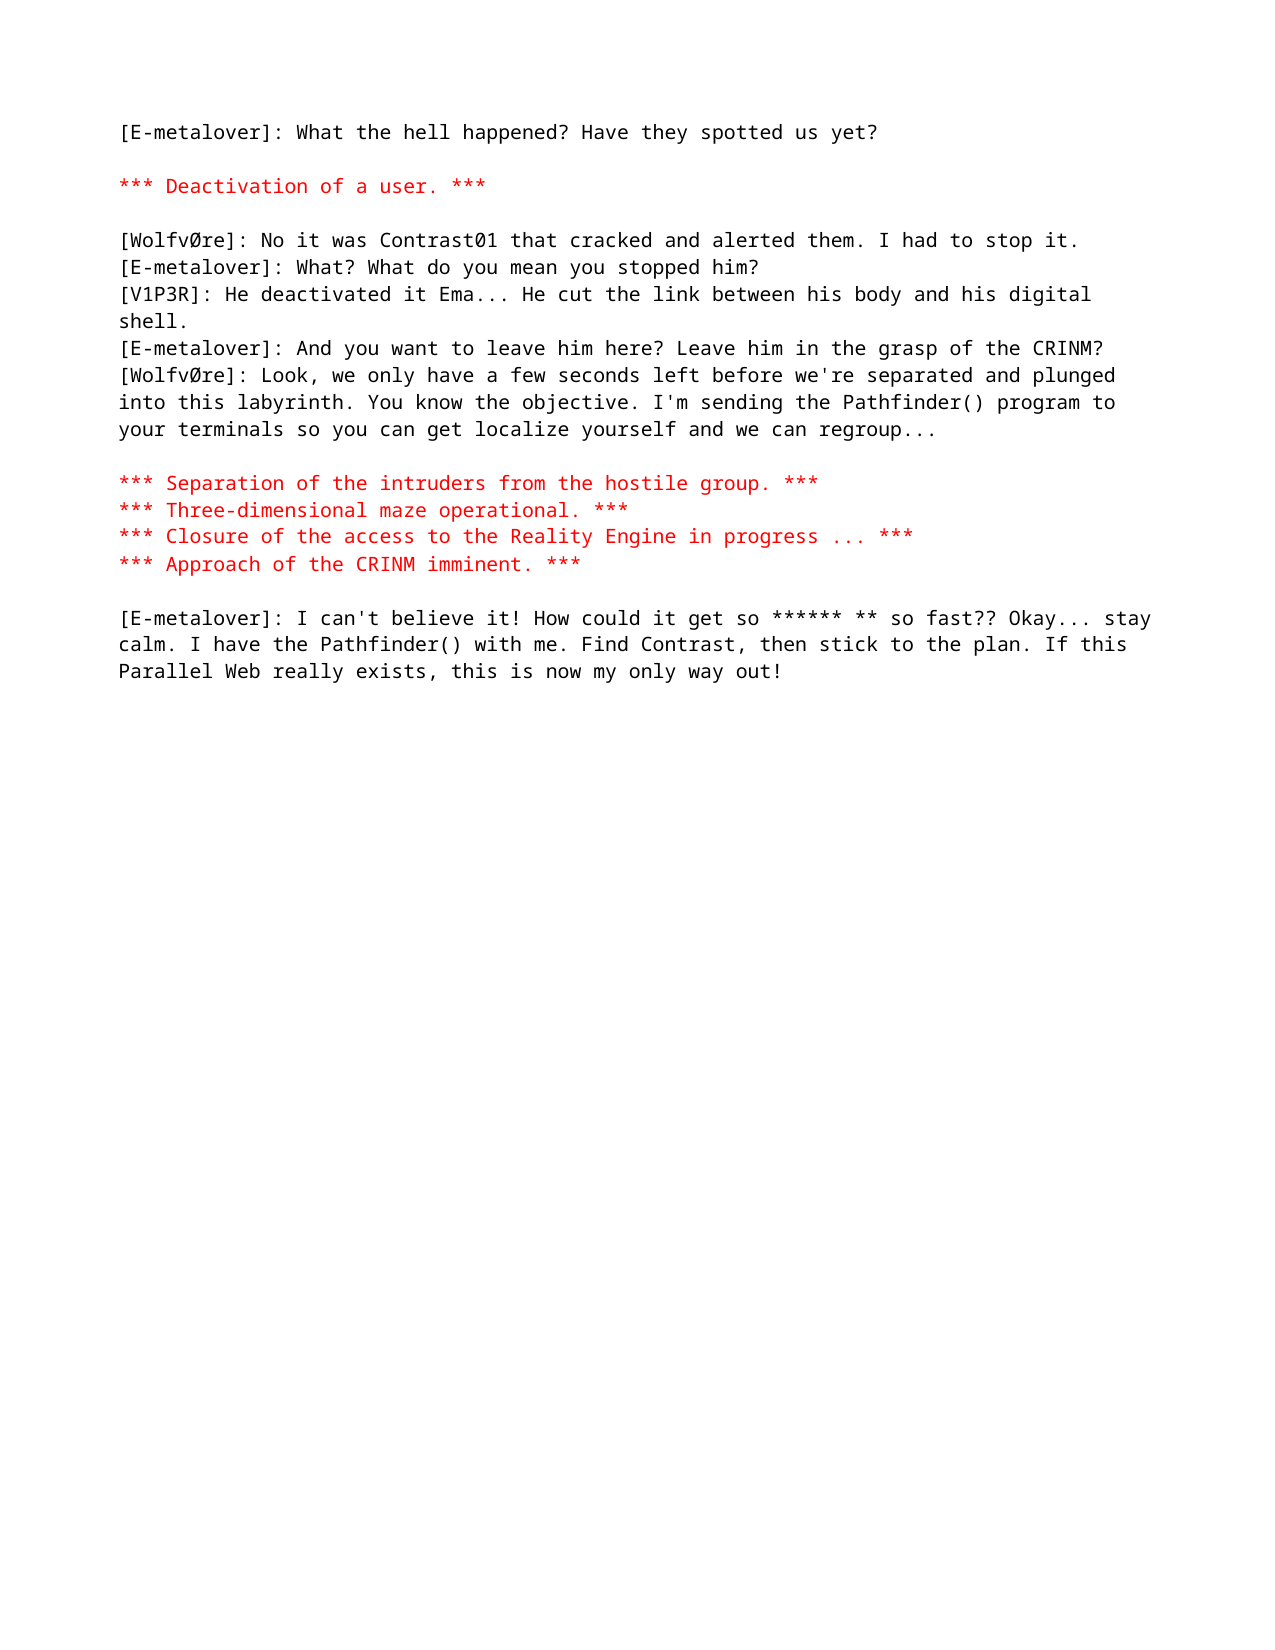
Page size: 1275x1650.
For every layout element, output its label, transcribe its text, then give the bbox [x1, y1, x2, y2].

text [WolfvØre]: Look, we only have a few seconds left before we're separated and plunged into this labyrinth. You know the objective. I'm sending the Pathfinder() program to your terminals so you can get localize yourself and we can regroup... [118, 361, 1157, 442]
text [E-metalover]: What the hell happened? Have they spotted us yet? [118, 118, 1157, 145]
text *** Approach of the CRINM imminent. *** [118, 550, 1157, 577]
text [E-metalover]: I can't believe it! How could it get so ****** ** so fast?? Okay... stay calm. I have the Pathfinder() with me. Find Contrast, then stick to the plan. If this Parallel Web really exists, this is now my only way out! [118, 604, 1157, 685]
text *** Separation of the intruders from the hostile group. *** [118, 469, 1157, 496]
text [V1P3R]: He deactivated it Ema... He cut the link between his body and his digital shell. [118, 280, 1157, 334]
text [E-metalover]: What? What do you mean you stopped him? [118, 253, 1157, 280]
text [WolfvØre]: No it was Contrast01 that cracked and alerted them. I had to stop it. [118, 226, 1157, 253]
text [E-metalover]: And you want to leave him here? Leave him in the grasp of the CRINM? [118, 334, 1157, 361]
text *** Deactivation of a user. *** [118, 172, 1157, 199]
text *** Closure of the access to the Reality Engine in progress ... *** [118, 523, 1157, 550]
text *** Three-dimensional maze operational. *** [118, 496, 1157, 523]
